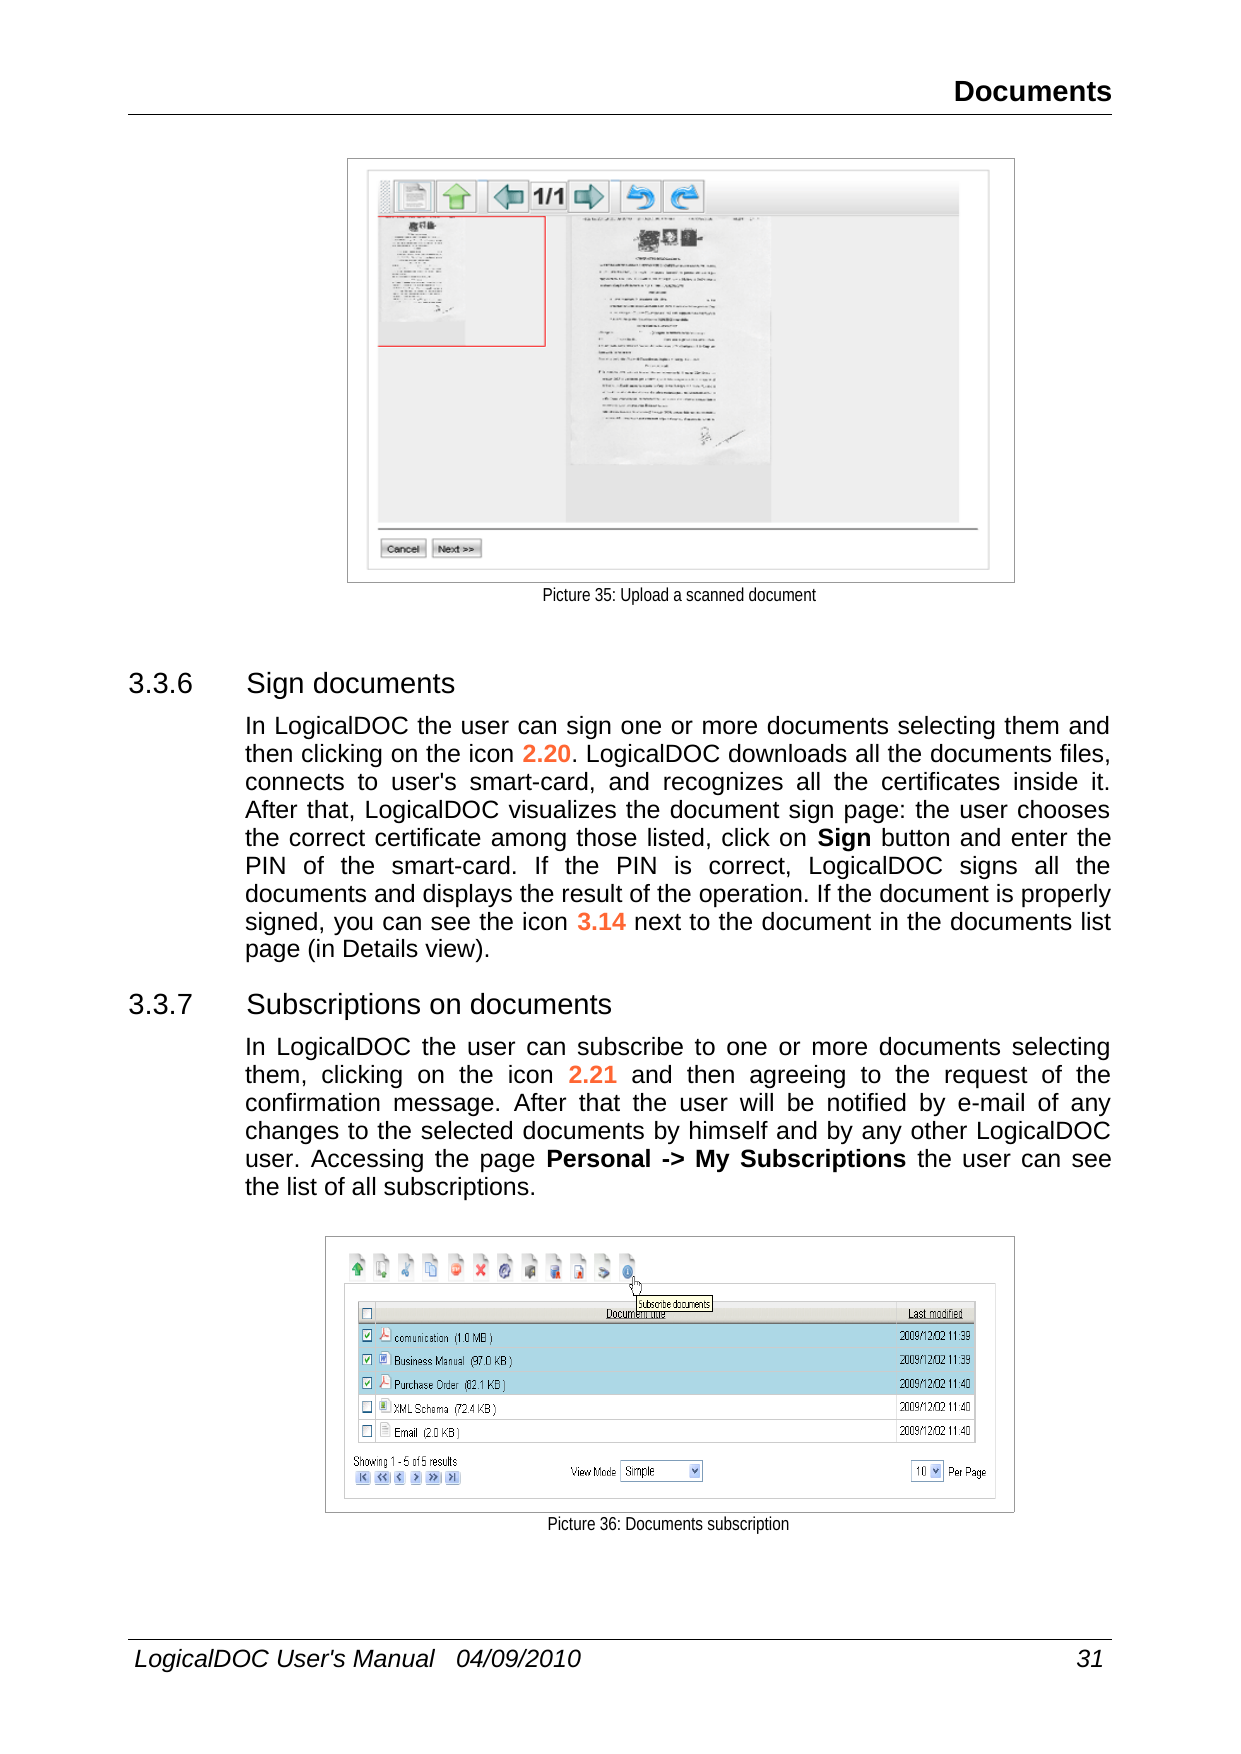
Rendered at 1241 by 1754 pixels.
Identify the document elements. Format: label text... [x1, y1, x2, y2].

text Picture 35: Upload a scanned document [347, 583, 1011, 605]
picture [342, 1245, 998, 1503]
subtitle Sign documents [128, 667, 1112, 699]
text Picture 36: Documents subscription [325, 1513, 1011, 1534]
subtitle Subscriptions on documents [128, 988, 1112, 1021]
text In LogicalDOC the user can subscribe to one or more documents selecting them, clicking on the icon 2.21 and then agreeing to the request of the confirmation message. After that the user will be notified by e-mail of any changes to the selected documents by himself and by any other LogicalDOC user. Accessing the page Personal -> My Subscriptions the user can see the list of all subscriptions. [245, 1033, 1112, 1200]
text In LogicalDOC the user can sign one or more documents selecting them and then clicking on the icon 2.20. LogicalDOC downloads all the documents files, connects to user's smart-card, and recognizes all the certificates inside it. After that, LogicalDOC visualizes the document sign page: the user chooses the correct certificate among those listed, click on Sign button and enter the PIN of the smart-card. If the PIN is correct, LogicalDOC signs all the documents and displays the result of the operation. If the document is properly signed, you can see the icon 3.14 next to the document in the documents list page (in Details view). [245, 712, 1112, 963]
